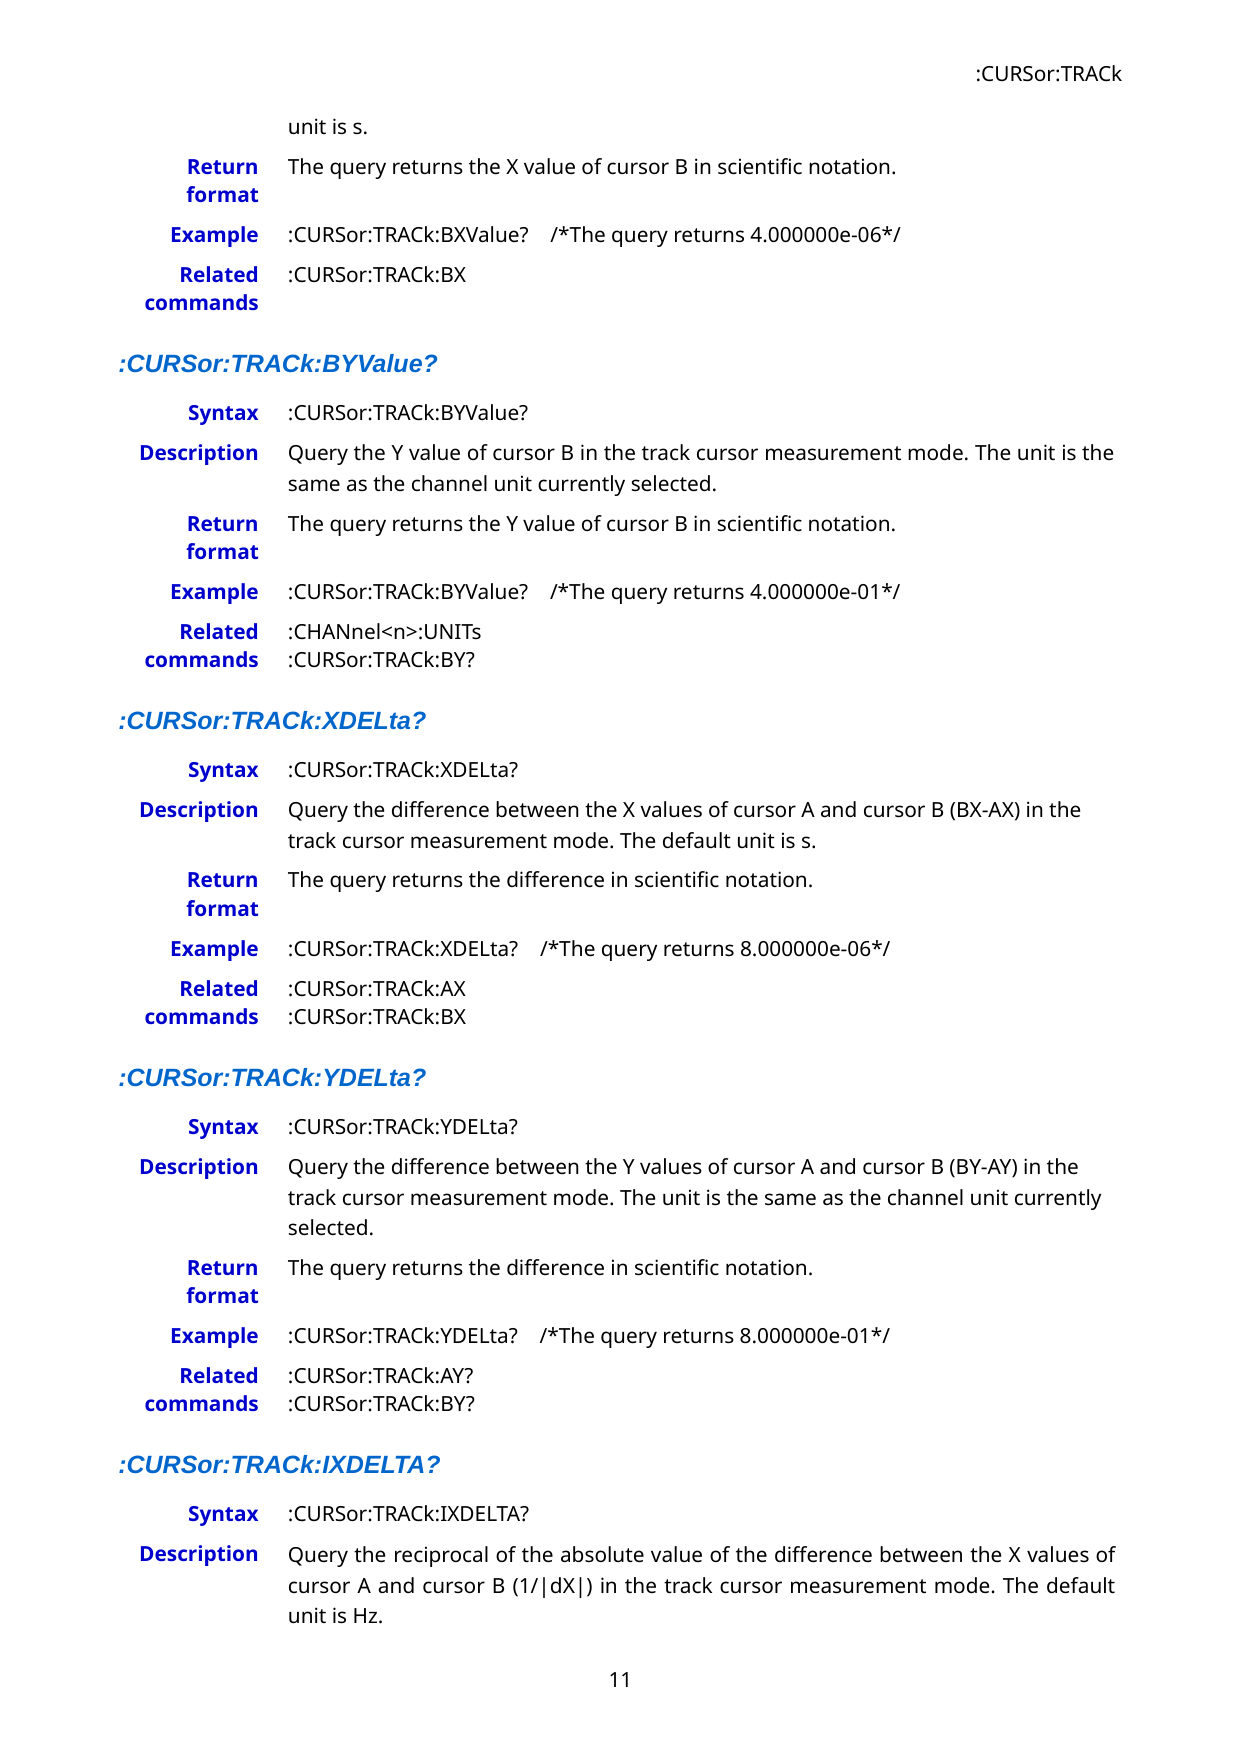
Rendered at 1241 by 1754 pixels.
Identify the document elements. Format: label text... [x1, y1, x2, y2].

table_cell Description [118, 1534, 282, 1636]
table_cell Related commands [118, 1355, 282, 1424]
table_cell Example [118, 215, 282, 254]
table_cell Query the difference between the Y values of cursor A and cursor B (BY-AY) in the track cursor measurement mode. The unit is the same as the channel unit currently selected. [282, 1146, 1122, 1247]
table_cell Query the Y value of cursor B in the track cursor measurement mode. The unit is the same as the channel unit currently selected. [282, 433, 1122, 503]
table_header Syntax [118, 393, 282, 433]
table_cell Query the difference between the X values of cursor A and cursor B (BX-AX) in the track cursor measurement mode. The default unit is s. [282, 790, 1122, 860]
table_cell Return format [118, 1247, 282, 1316]
table_cell The query returns the X value of cursor B in scientific notation. [282, 146, 1122, 214]
table_cell Query the reciprocal of the absolute value of the difference between the X values of cursor A and cursor B (1/|dX|) in the track cursor measurement mode. The default unit is Hz. [282, 1534, 1122, 1636]
table_cell unit is s. [282, 106, 1122, 146]
table_cell Related commands [118, 611, 282, 679]
subtitle :CURSor:TRACk:BYValue? [118, 349, 1122, 378]
table_cell Description [118, 790, 282, 860]
table_cell Description [118, 433, 282, 503]
table_header :CURSor:TRACk:IXDELTA? [282, 1494, 1122, 1534]
table_cell The query returns the Y value of cursor B in scientific notation. [282, 503, 1122, 571]
table_cell Example [118, 1316, 282, 1355]
table_cell :CURSor:TRACk:BX [282, 254, 1122, 323]
table_cell :CURSor:TRACk:BYValue? /*The query returns 4.000000e-01*/ [282, 571, 1122, 611]
table_header :CURSor:TRACk:XDELta? [282, 750, 1122, 789]
table_header :CURSor:TRACk:BYValue? [282, 393, 1122, 433]
table_header Syntax [118, 1494, 282, 1534]
table_cell The query returns the difference in scientific notation. [282, 1247, 1122, 1316]
subtitle :CURSor:TRACk:YDELta? [118, 1063, 1122, 1092]
table_cell Related commands [118, 968, 282, 1036]
table_cell The query returns the difference in scientific notation. [282, 860, 1122, 928]
table_cell :CURSor:TRACk:XDELta? /*The query returns 8.000000e-06*/ [282, 928, 1122, 968]
table_cell Return format [118, 146, 282, 214]
table_header Syntax [118, 1107, 282, 1146]
table_cell Description [118, 1146, 282, 1247]
table_cell Return format [118, 860, 282, 928]
subtitle :CURSor:TRACk:XDELta? [118, 706, 1122, 735]
table_cell Related commands [118, 254, 282, 323]
table_header Syntax [118, 750, 282, 789]
table_cell Example [118, 928, 282, 968]
table_cell :CURSor:TRACk:BXValue? /*The query returns 4.000000e-06*/ [282, 215, 1122, 254]
subtitle :CURSor:TRACk:IXDELTA? [118, 1450, 1122, 1479]
table_cell :CURSor:TRACk:YDELta? /*The query returns 8.000000e-01*/ [282, 1316, 1122, 1355]
table_cell :CURSor:TRACk:AY? :CURSor:TRACk:BY? [282, 1355, 1122, 1424]
table_cell Example [118, 571, 282, 611]
table_cell :CHANnel<n>:UNITs :CURSor:TRACk:BY? [282, 611, 1122, 679]
table_cell :CURSor:TRACk:AX :CURSor:TRACk:BX [282, 968, 1122, 1036]
table_cell Return format [118, 503, 282, 571]
table_header :CURSor:TRACk:YDELta? [282, 1107, 1122, 1146]
table_cell [118, 106, 282, 146]
